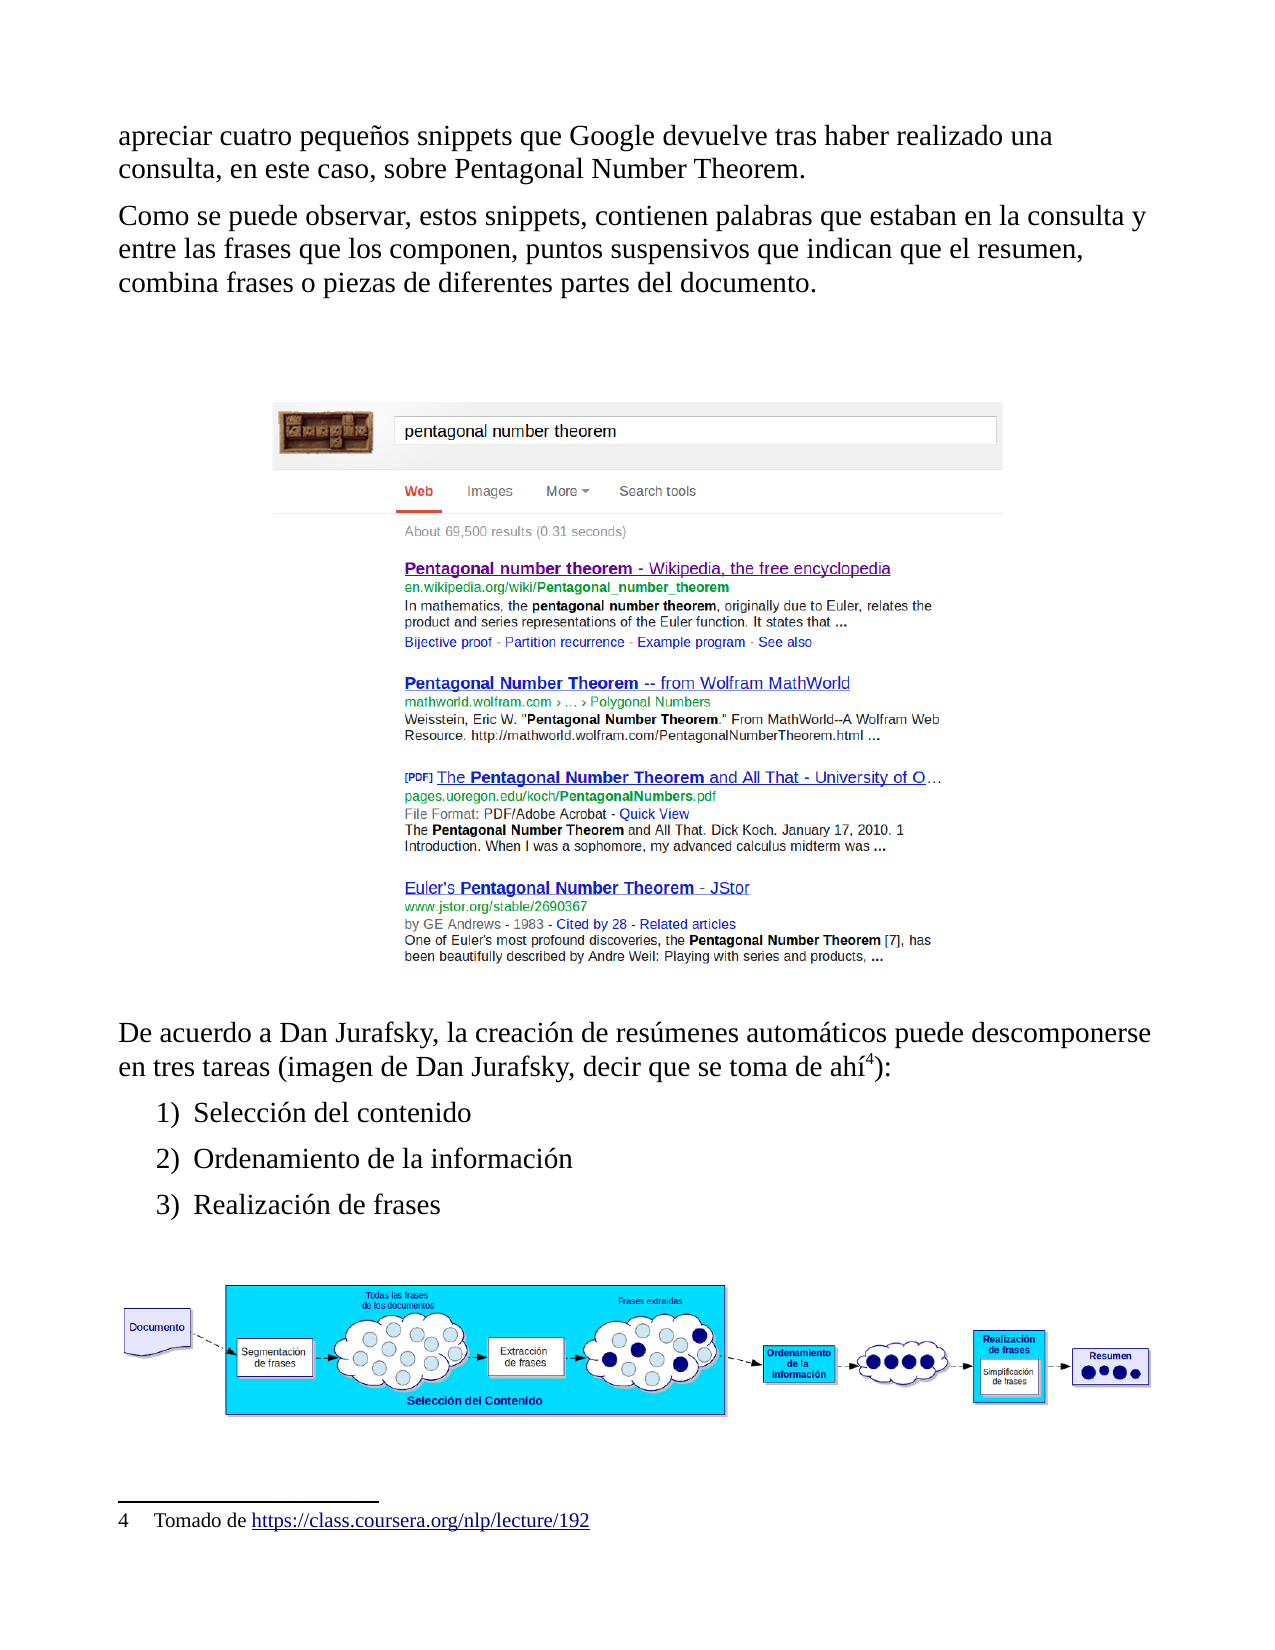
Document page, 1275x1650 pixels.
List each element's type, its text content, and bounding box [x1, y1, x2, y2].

text Como se puede observar, estos snippets, contienen palabras que estaban en la consulta y entre las frases que los componen, puntos suspensivos que indican que el resumen, combina frases o piezas de diferentes partes del documento. [118, 198, 1157, 298]
text apreciar cuatro pequeños snippets que Google devuelve tras haber realizado una consulta, en este caso, sobre Pentagonal Number Theorem. [118, 118, 1157, 185]
picture [118, 1278, 1157, 1423]
list Ordenamiento de la información [156, 1141, 1157, 1174]
list Selección del contenido [156, 1095, 1157, 1128]
text De acuerdo a Dan Jurafsky, la creación de resúmenes automáticos puede descomponerse en tres tareas (imagen de Dan Jurafsky, decir que se toma de ahí): [118, 1015, 1157, 1082]
picture [272, 402, 1003, 969]
text Tomado de https://class.coursera.org/nlp/lecture/192 [118, 1508, 1157, 1532]
list Realización de frases [156, 1187, 1157, 1220]
